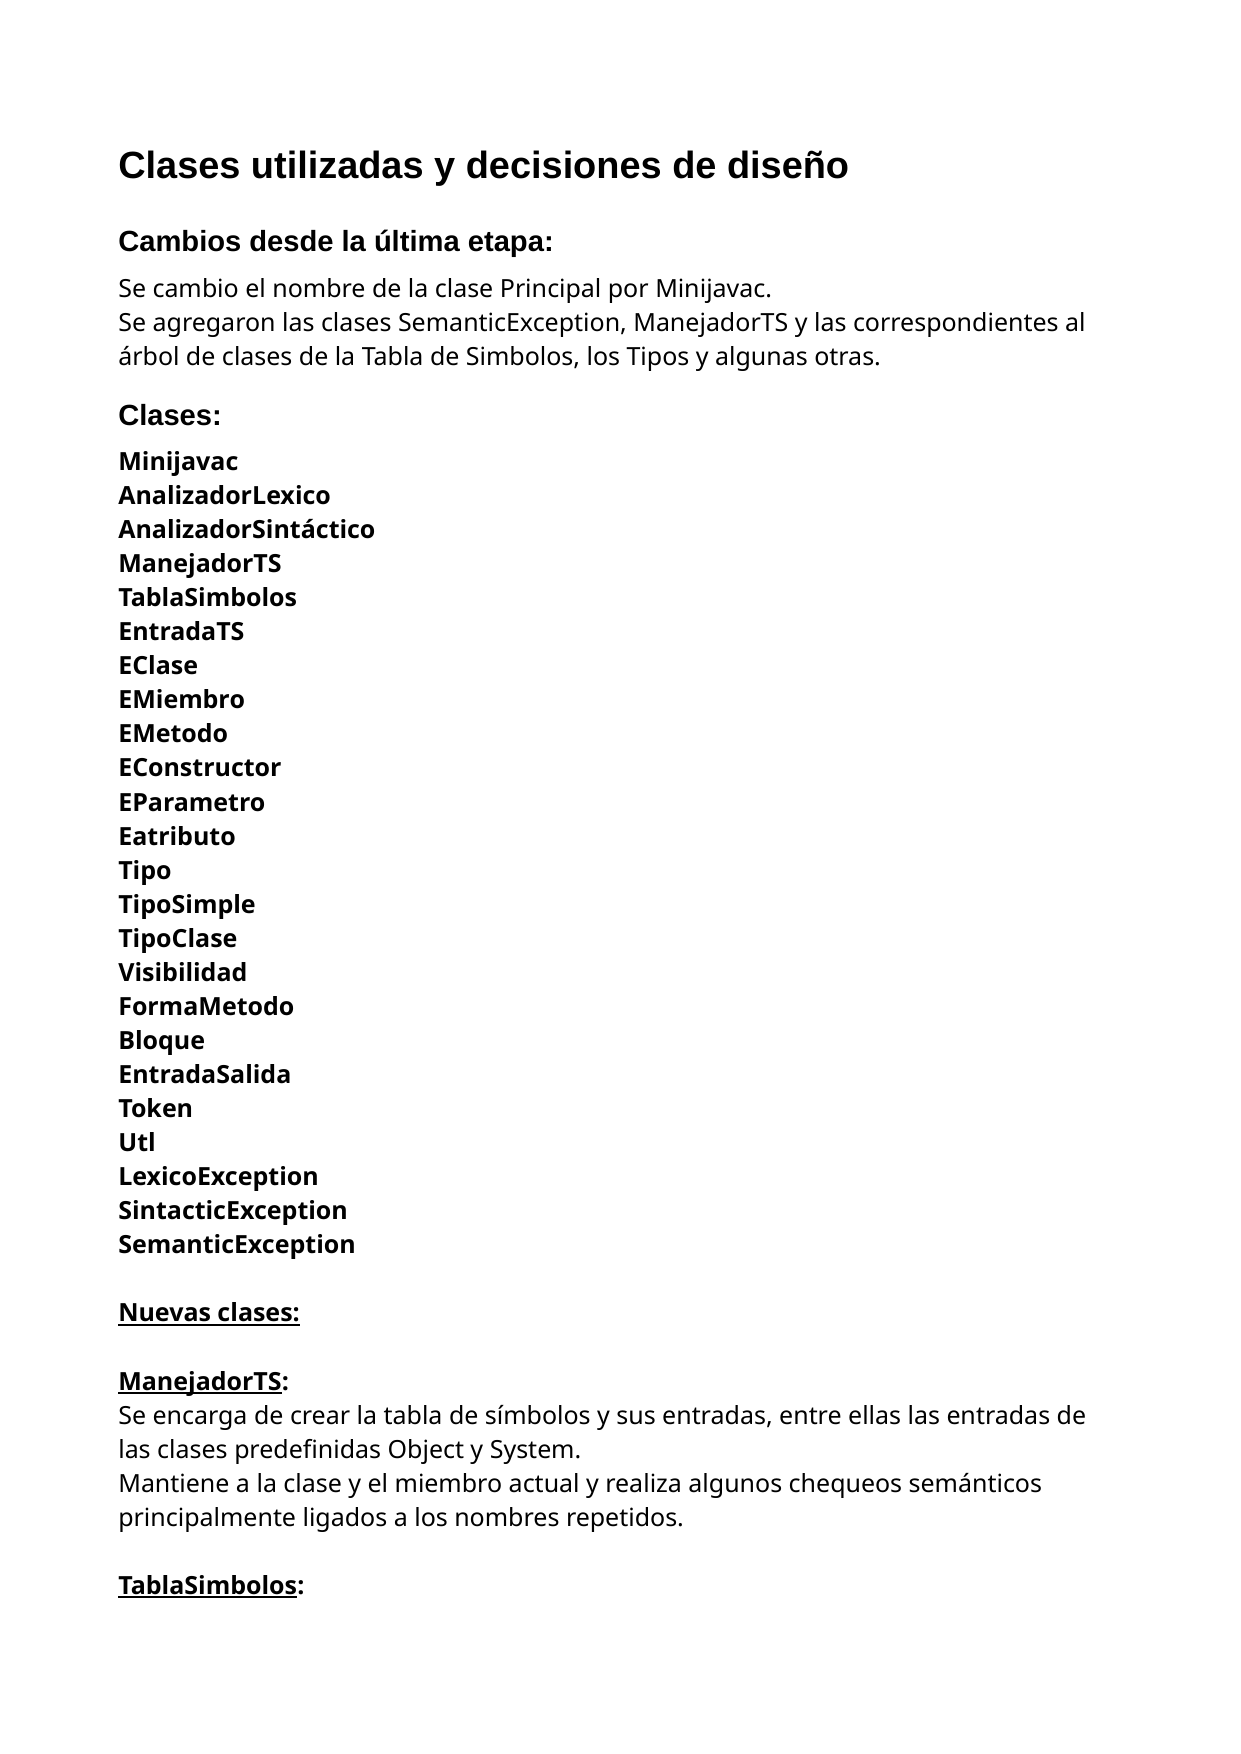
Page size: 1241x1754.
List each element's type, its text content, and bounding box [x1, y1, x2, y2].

text Mantiene a la clase y el miembro actual y realiza algunos chequeos semánticos principalmente ligados a los nombres repetidos. [118, 1465, 1122, 1533]
text Visibilidad [118, 954, 1122, 988]
text AnalizadorSintáctico [118, 512, 1122, 546]
text Se cambio el nombre de la clase Principal por Minijavac. [118, 270, 1122, 304]
text ManejadorTS: [118, 1363, 1122, 1397]
subtitle Clases utilizadas y decisiones de diseño [118, 143, 1122, 187]
text EClase [118, 648, 1122, 682]
text AnalizadorLexico [118, 478, 1122, 512]
text Minijavac [118, 443, 1122, 478]
text ManejadorTS [118, 546, 1122, 580]
text TipoSimple [118, 886, 1122, 920]
text EMiembro [118, 682, 1122, 716]
text Bloque [118, 1023, 1122, 1057]
text Se agregaron las clases SemanticException, ManejadorTS y las correspondientes al árbol de clases de la Tabla de Simbolos, los Tipos y algunas otras. [118, 304, 1122, 372]
text EParametro [118, 784, 1122, 818]
text Nuevas clases: [118, 1295, 1122, 1329]
text FormaMetodo [118, 988, 1122, 1023]
text TablaSimbolos [118, 580, 1122, 614]
text Tipo [118, 852, 1122, 886]
text Eatributo [118, 818, 1122, 852]
text EConstructor [118, 750, 1122, 784]
text EntradaSalida [118, 1057, 1122, 1091]
text Utl [118, 1125, 1122, 1159]
subtitle Clases: [118, 397, 1122, 431]
text TipoClase [118, 920, 1122, 954]
text SintacticException [118, 1193, 1122, 1227]
text EMetodo [118, 716, 1122, 750]
text Token [118, 1091, 1122, 1125]
text SemanticException [118, 1227, 1122, 1261]
text TablaSimbolos: [118, 1568, 1122, 1602]
text EntradaTS [118, 614, 1122, 648]
subtitle Cambios desde la última etapa: [118, 224, 1122, 258]
text LexicoException [118, 1159, 1122, 1193]
text Se encarga de crear la tabla de símbolos y sus entradas, entre ellas las entradas de las clases predefinidas Object y System. [118, 1397, 1122, 1465]
